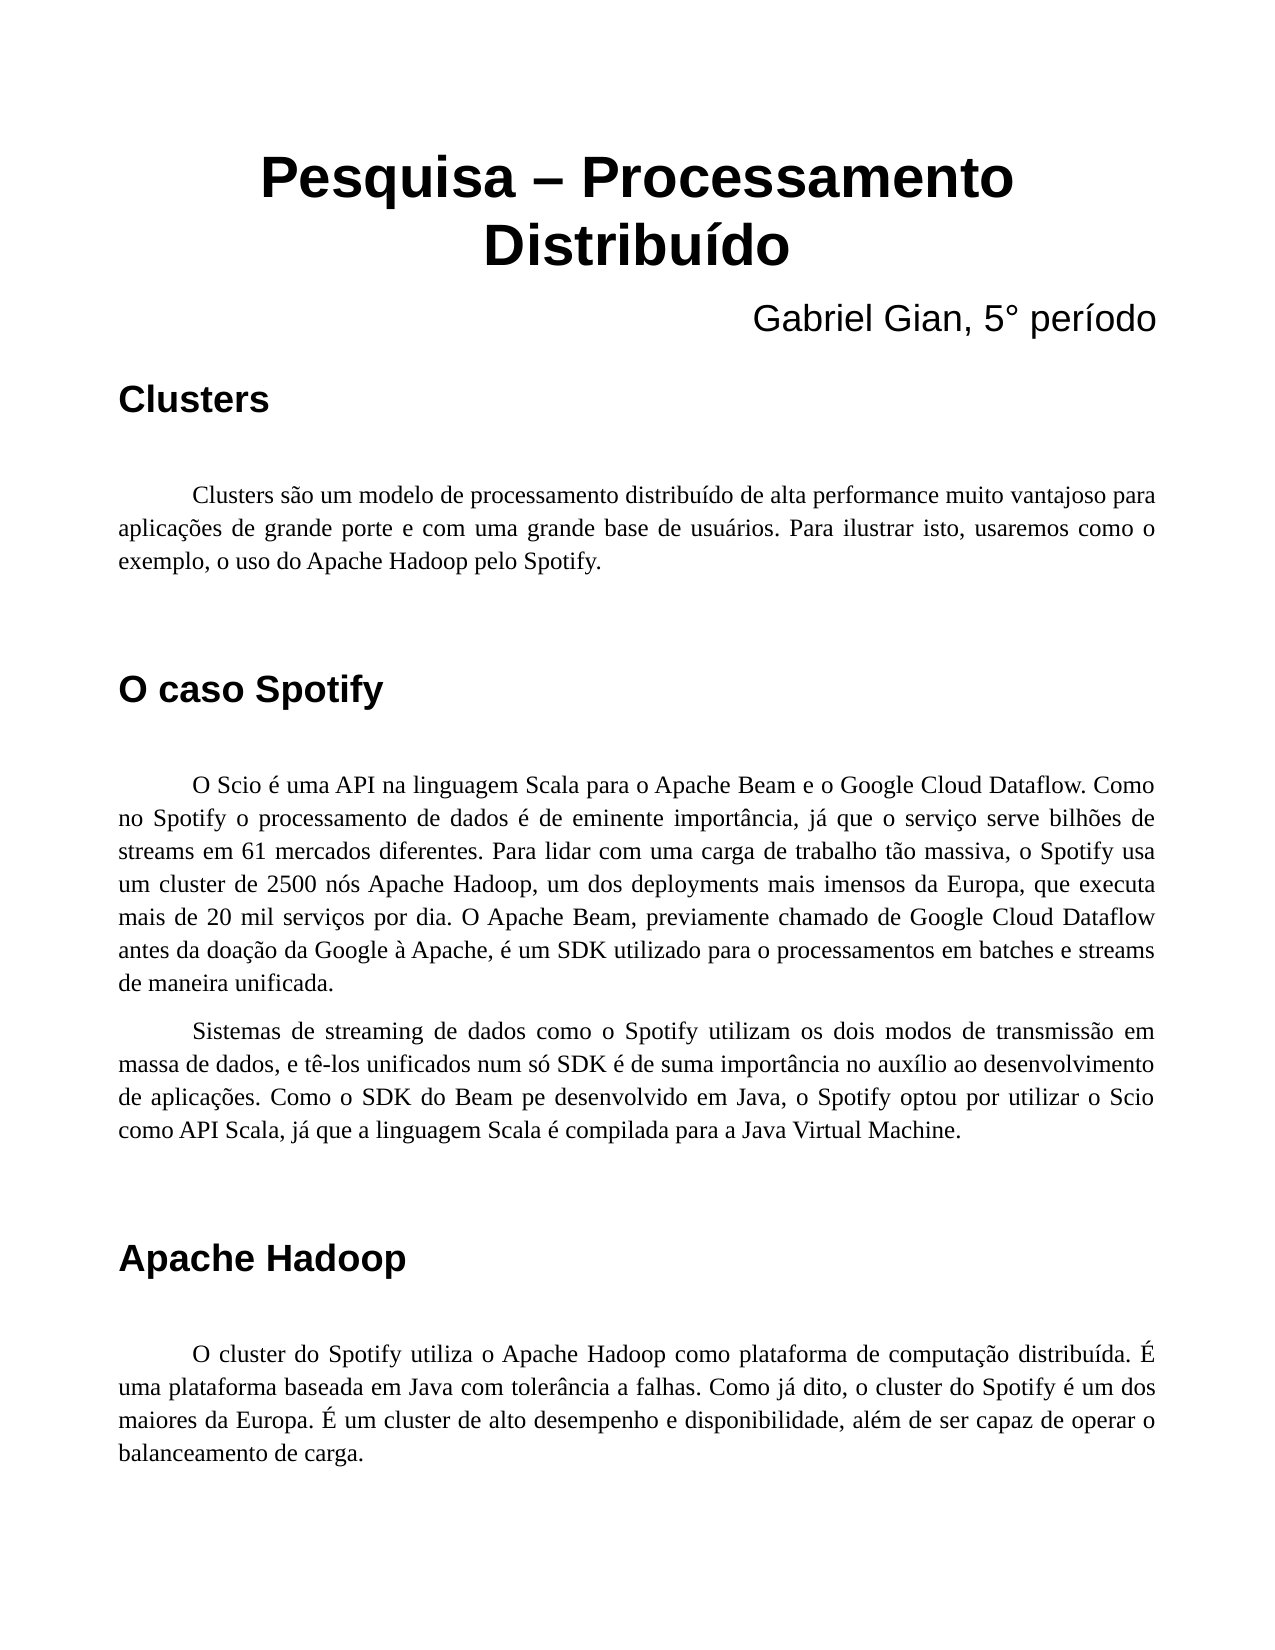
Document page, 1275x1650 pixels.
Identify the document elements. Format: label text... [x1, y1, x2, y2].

title Pesquisa – Processamento Distribuído [118, 143, 1157, 277]
subtitle Gabriel Gian, 5° período [118, 296, 1157, 339]
subtitle Apache Hadoop [118, 1235, 1157, 1279]
text O cluster do Spotify utiliza o Apache Hadoop como plataforma de computação distribuída. É uma plataforma baseada em Java com tolerância a falhas. Como já dito, o cluster do Spotify é um dos maiores da Europa. É um cluster de alto desempenho e disponibilidade, além de ser capaz de operar o balanceamento de carga. [118, 1339, 1157, 1467]
text Sistemas de streaming de dados como o Spotify utilizam os dois modos de transmissão em massa de dados, e tê-los unificados num só SDK é de suma importância no auxílio ao desenvolvimento de aplicações. Como o SDK do Beam pe desenvolvido em Java, o Spotify optou por utilizar o Scio como API Scala, já que a linguagem Scala é compilada para a Java Virtual Machine. [118, 1016, 1157, 1144]
text Clusters são um modelo de processamento distribuído de alta performance muito vantajoso para aplicações de grande porte e com uma grande base de usuários. Para ilustrar isto, usaremos como o exemplo, o uso do Apache Hadoop pelo Spotify. [118, 480, 1157, 575]
subtitle Clusters [118, 377, 1157, 420]
subtitle O caso Spotify [118, 667, 1157, 710]
text O Scio é uma API na linguagem Scala para o Apache Beam e o Google Cloud Dataflow. Como no Spotify o processamento de dados é de eminente importância, já que o serviço serve bilhões de streams em 61 mercados diferentes. Para lidar com uma carga de trabalho tão massiva, o Spotify usa um cluster de 2500 nós Apache Hadoop, um dos deployments mais imensos da Europa, que executa mais de 20 mil serviços por dia. O Apache Beam, previamente chamado de Google Cloud Dataflow antes da doação da Google à Apache, é um SDK utilizado para o processamentos em batches e streams de maneira unificada. [118, 770, 1157, 997]
